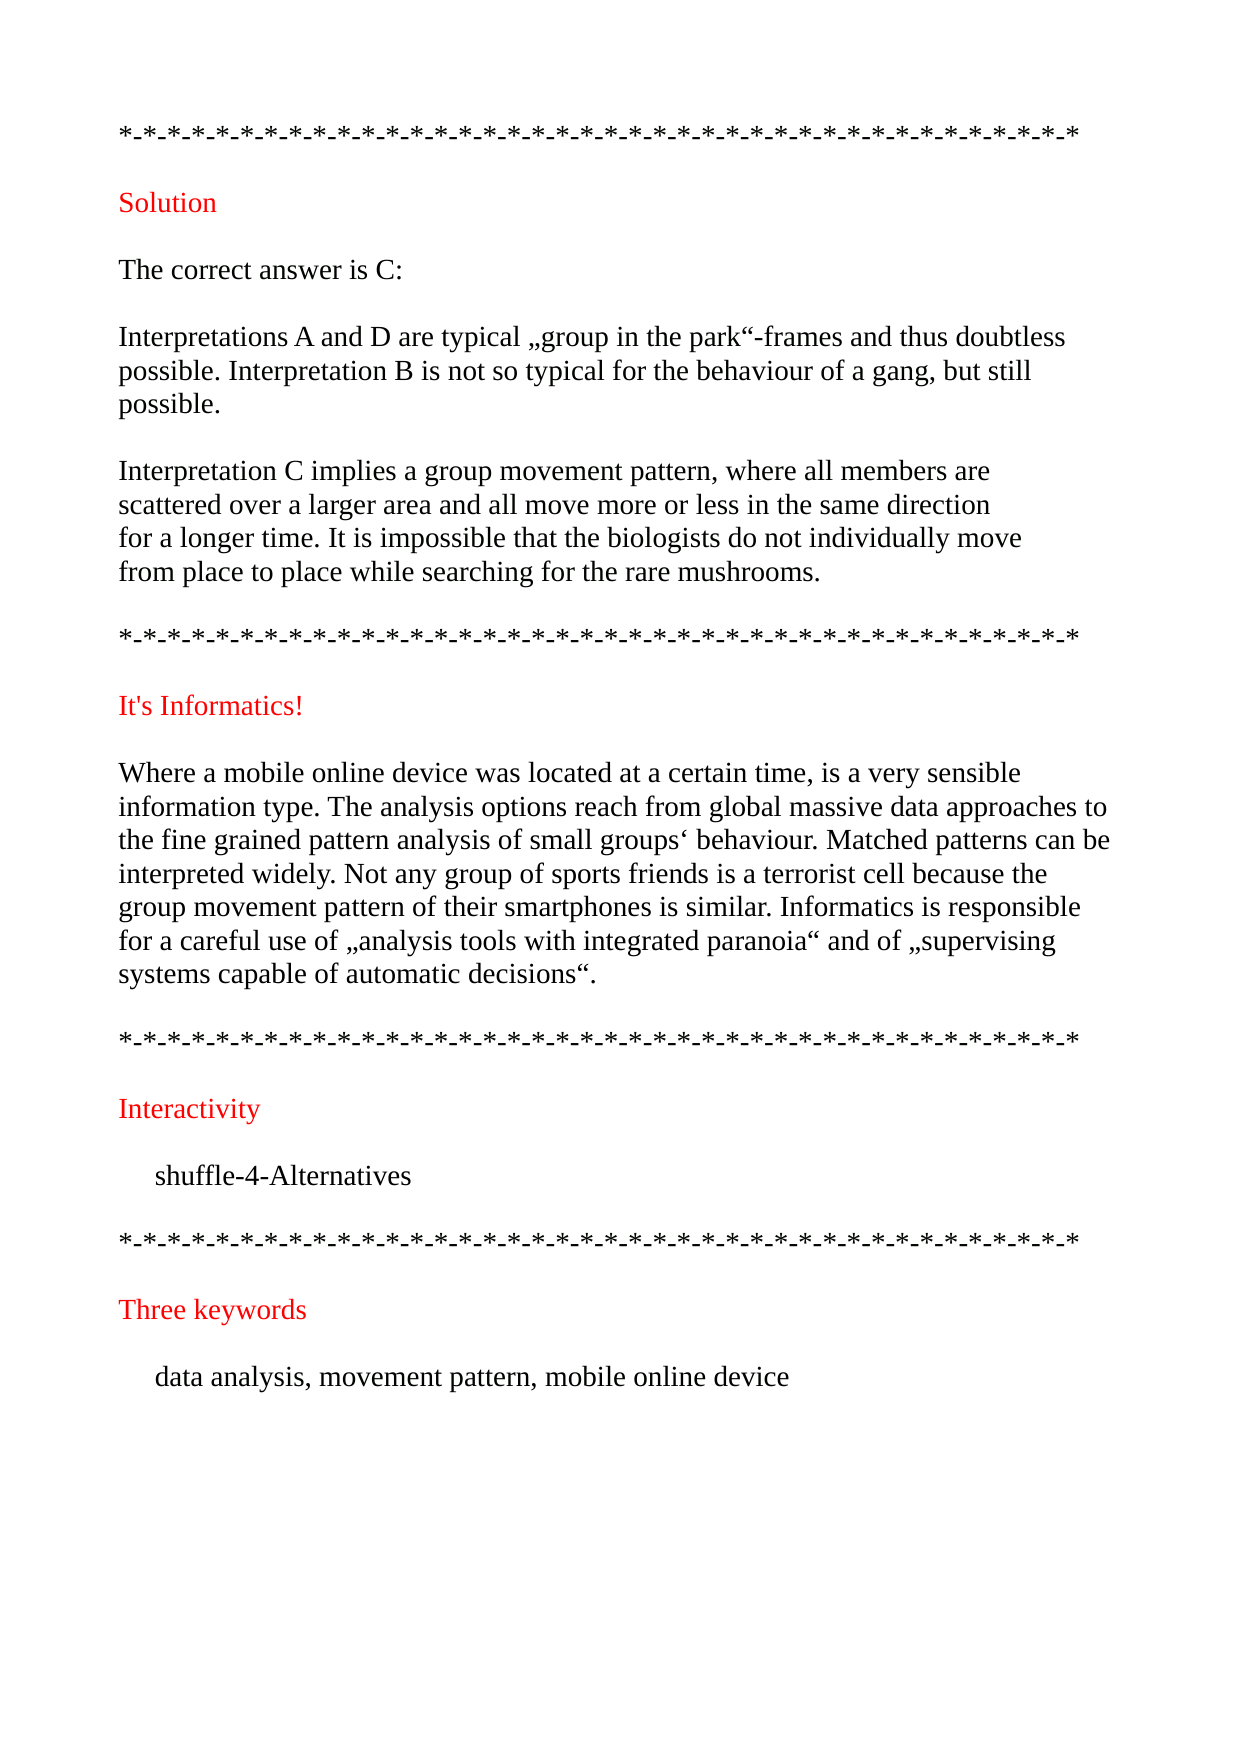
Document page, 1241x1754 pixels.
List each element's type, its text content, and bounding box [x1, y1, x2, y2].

text Where a mobile online device was located at a certain time, is a very sensible information type. The analysis options reach from global massive data approaches to the fine grained pattern analysis of small groups‘ behaviour. Matched patterns can be interpreted widely. Not any group of sports friends is a terrorist cell because the group movement pattern of their smartphones is similar. Informatics is responsible for a careful use of „analysis tools with integrated paranoia“ and of „supervising systems capable of automatic decisions“. [118, 755, 1122, 990]
text The correct answer is C: [118, 252, 1122, 286]
text Interpretations A and D are typical „group in the park“-frames and thus doubtless [118, 319, 1122, 353]
text possible. Interpretation B is not so typical for the behaviour of a gang, but still [118, 353, 1122, 386]
text *-*-*-*-*-*-*-*-*-*-*-*-*-*-*-*-*-*-*-*-*-*-*-*-*-*-*-*-*-*-*-*-*-*-*-*-*-*-*-* [118, 118, 1122, 152]
text shuffle-4-Alternatives [118, 1158, 1122, 1191]
text It's Informatics! [118, 688, 1122, 722]
text *-*-*-*-*-*-*-*-*-*-*-*-*-*-*-*-*-*-*-*-*-*-*-*-*-*-*-*-*-*-*-*-*-*-*-*-*-*-*-* [118, 1024, 1122, 1057]
text Interpretation C implies a group movement pattern, where all members are [118, 453, 1122, 487]
text for a longer time. It is impossible that the biologists do not individually move [118, 521, 1122, 554]
text from place to place while searching for the rare mushrooms. [118, 554, 1122, 588]
text scattered over a larger area and all move more or less in the same direction [118, 487, 1122, 521]
text Interactivity [118, 1091, 1122, 1124]
text Solution [118, 185, 1122, 219]
text *-*-*-*-*-*-*-*-*-*-*-*-*-*-*-*-*-*-*-*-*-*-*-*-*-*-*-*-*-*-*-*-*-*-*-*-*-*-*-* [118, 621, 1122, 655]
text *-*-*-*-*-*-*-*-*-*-*-*-*-*-*-*-*-*-*-*-*-*-*-*-*-*-*-*-*-*-*-*-*-*-*-*-*-*-*-* [118, 1225, 1122, 1258]
text possible. [118, 386, 1122, 420]
text data analysis, movement pattern, mobile online device [118, 1359, 1122, 1393]
text Three keywords [118, 1292, 1122, 1326]
